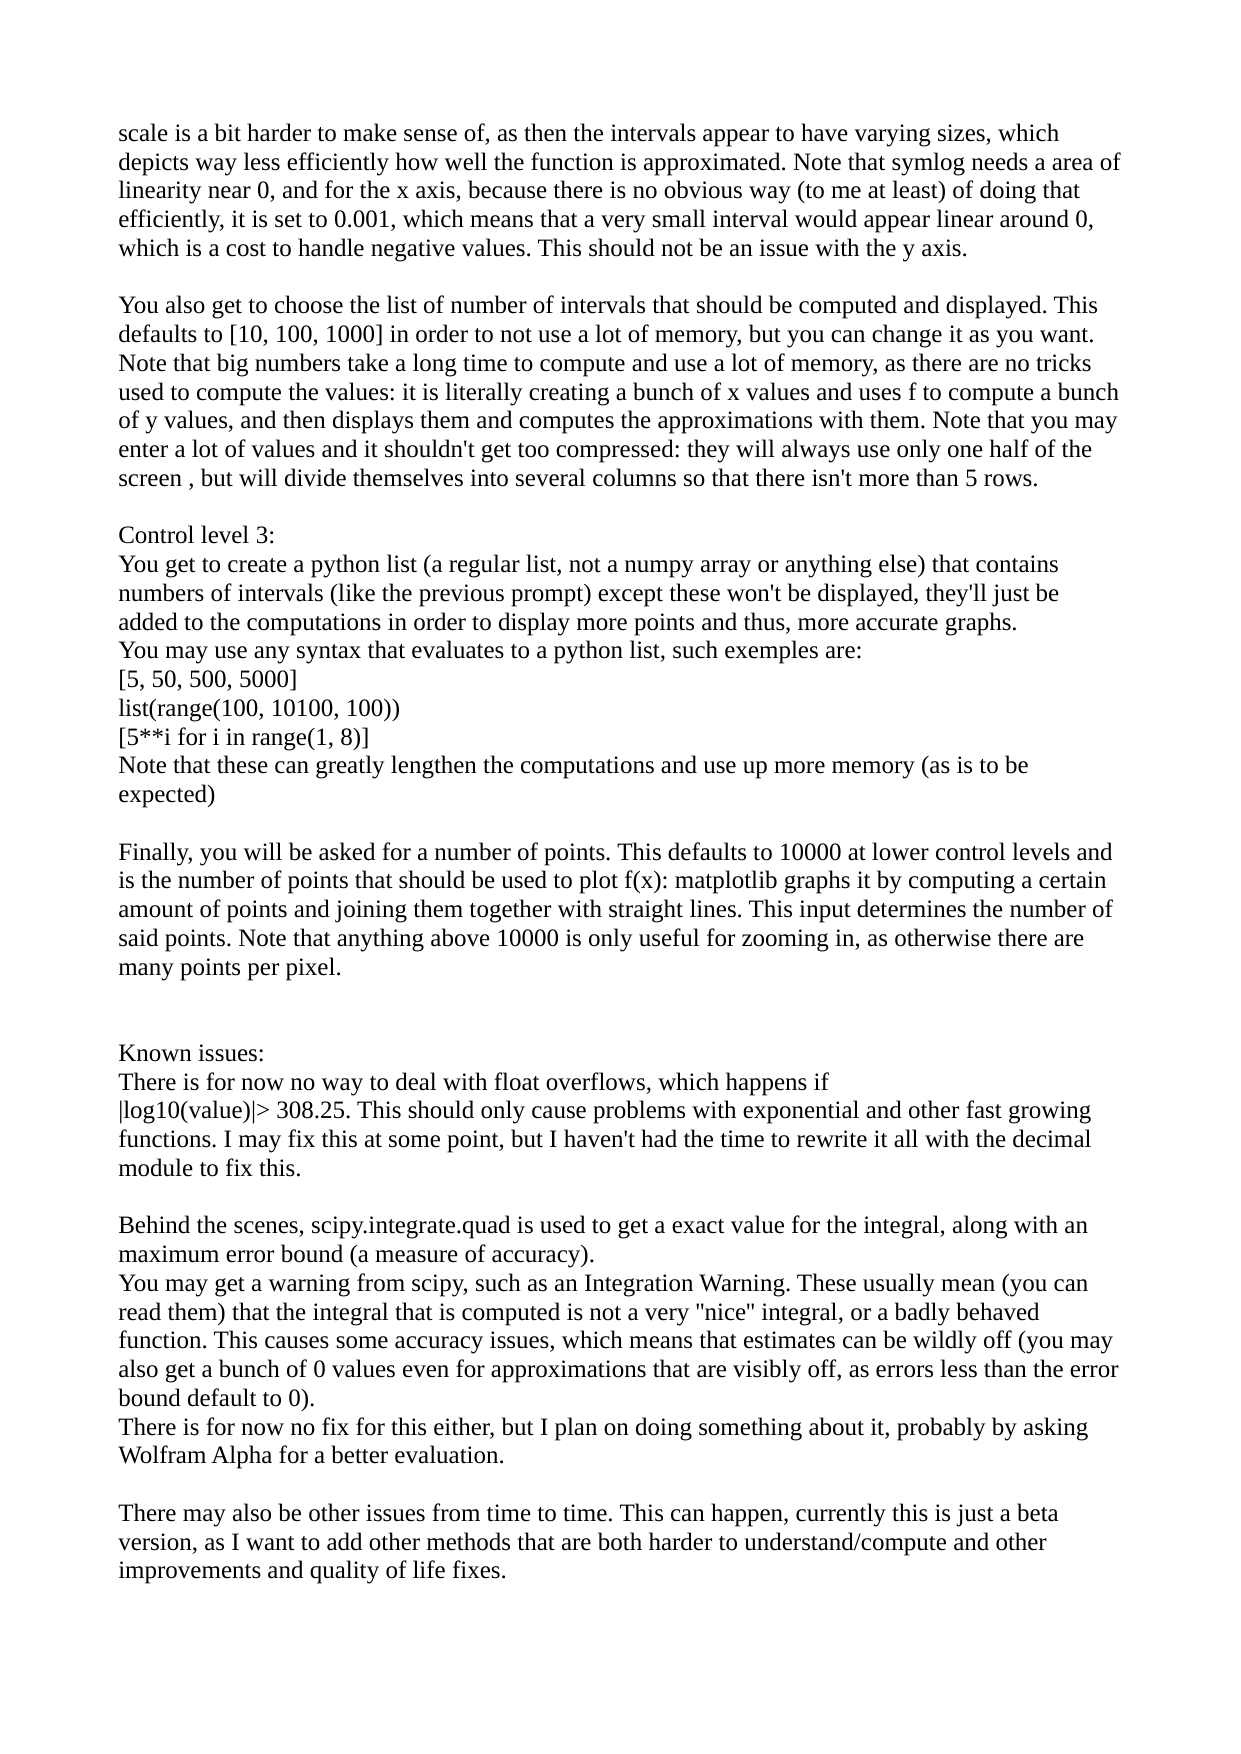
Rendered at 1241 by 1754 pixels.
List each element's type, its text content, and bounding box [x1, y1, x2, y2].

text Behind the scenes, scipy.integrate.quad is used to get a exact value for the integral, along with an maximum error bound (a measure of accuracy). [118, 1211, 1122, 1268]
text There may also be other issues from time to time. This can happen, currently this is just a beta version, as I want to add other methods that are both harder to understand/compute and other improvements and quality of life fixes. [118, 1498, 1122, 1584]
text There is for now no way to deal with float overflows, which happens if [118, 1067, 1122, 1096]
text Note that these can greatly lengthen the computations and use up more memory (as is to be expected) [118, 751, 1122, 808]
text |log10(value)|> 308.25. This should only cause problems with exponential and other fast growing functions. I may fix this at some point, but I haven't had the time to rewrite it all with the decimal module to fix this. [118, 1096, 1122, 1182]
text You may get a warning from scipy, such as an Integration Warning. These usually mean (you can read them) that the integral that is computed is not a very ''nice'' integral, or a badly behaved function. This causes some accuracy issues, which means that estimates can be wildly off (you may also get a bunch of 0 values even for approximations that are visibly off, as errors less than the error bound default to 0). There is for now no fix for this either, but I plan on doing something about it, probably by asking Wolfram Alpha for a better evaluation. [118, 1268, 1122, 1469]
text list(range(100, 10100, 100)) [118, 693, 1122, 722]
text You get to create a python list (a regular list, not a numpy array or anything else) that contains numbers of intervals (like the previous prompt) except these won't be displayed, they'll just be added to the computations in order to display more points and thus, more accurate graphs. [118, 549, 1122, 636]
text [5**i for i in range(1, 8)] [118, 722, 1122, 751]
text Control level 3: [118, 521, 1122, 549]
text You also get to choose the list of number of intervals that should be computed and displayed. This defaults to [10, 100, 1000] in order to not use a lot of memory, but you can change it as you want. Note that big numbers take a long time to compute and use a lot of memory, as there are no tricks used to compute the values: it is literally creating a bunch of x values and uses f to compute a bunch of y values, and then displays them and computes the approximations with them. Note that you may enter a lot of values and it shouldn't get too compressed: they will always use only one half of the screen , but will divide themselves into several columns so that there isn't more than 5 rows. [118, 291, 1122, 492]
text Finally, you will be asked for a number of points. This defaults to 10000 at lower control levels and is the number of points that should be used to plot f(x): matplotlib graphs it by computing a certain amount of points and joining them together with straight lines. This input determines the number of said points. Note that anything above 10000 is only useful for zooming in, as otherwise there are many points per pixel. [118, 837, 1122, 981]
text You may use any syntax that evaluates to a python list, such exemples are: [118, 636, 1122, 664]
text [5, 50, 500, 5000] [118, 664, 1122, 693]
text scale is a bit harder to make sense of, as then the intervals appear to have varying sizes, which depicts way less efficiently how well the function is approximated. Note that symlog needs a area of linearity near 0, and for the x axis, because there is no obvious way (to me at least) of doing that efficiently, it is set to 0.001, which means that a very small interval would appear linear around 0, which is a cost to handle negative values. This should not be an issue with the y axis. [118, 118, 1122, 262]
text Known issues: [118, 1038, 1122, 1067]
